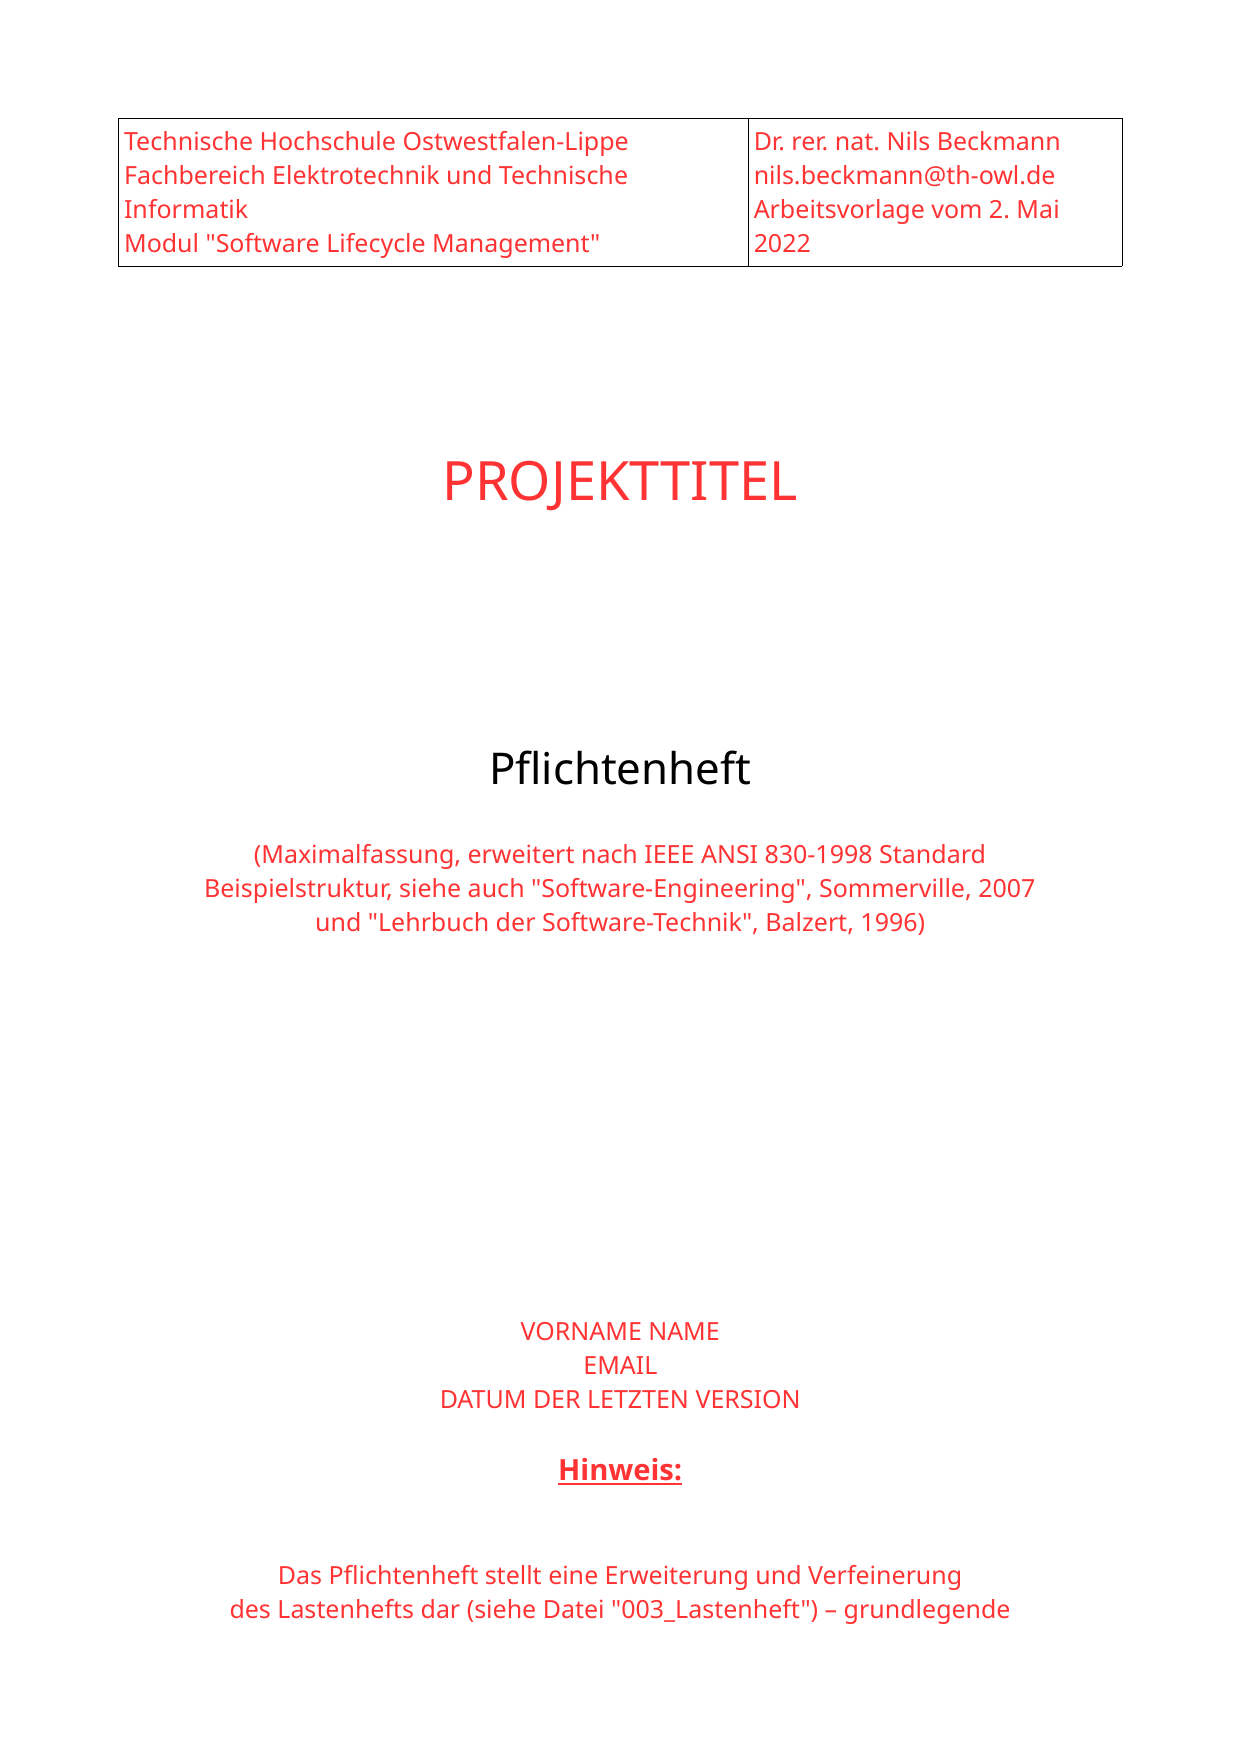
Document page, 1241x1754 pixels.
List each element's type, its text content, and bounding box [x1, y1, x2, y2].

text Beispielstruktur, siehe auch "Software-Engineering", Sommerville, 2007 [118, 871, 1122, 905]
table_header Technische Hochschule Ostwestfalen-Lippe Fachbereich Elektrotechnik und Technische Informatik Modul "Software Lifecycle Management" [119, 119, 748, 266]
text und "Lehrbuch der Software-Technik", Balzert, 1996) [118, 905, 1122, 939]
text (Maximalfassung, erweitert nach IEEE ANSI 830-1998 Standard [118, 837, 1122, 871]
text Das Pflichtenheft stellt eine Erweiterung und Verfeinerung [118, 1557, 1122, 1592]
table_header Dr. rer. nat. Nils Beckmann nils.beckmann@th-owl.de Arbeitsvorlage vom 2. Mai 2022 [749, 119, 1122, 266]
text VORNAME NAME [118, 1313, 1122, 1347]
text des Lastenhefts dar (siehe Datei "003_Lastenheft") – grundlegende [118, 1592, 1122, 1626]
text PROJEKTTITEL [118, 442, 1122, 516]
text Hinweis: [118, 1450, 1122, 1489]
text EMAIL [118, 1347, 1122, 1382]
text DATUM DER LETZTEN VERSION [118, 1382, 1122, 1416]
text Pflichtenheft [118, 737, 1122, 797]
